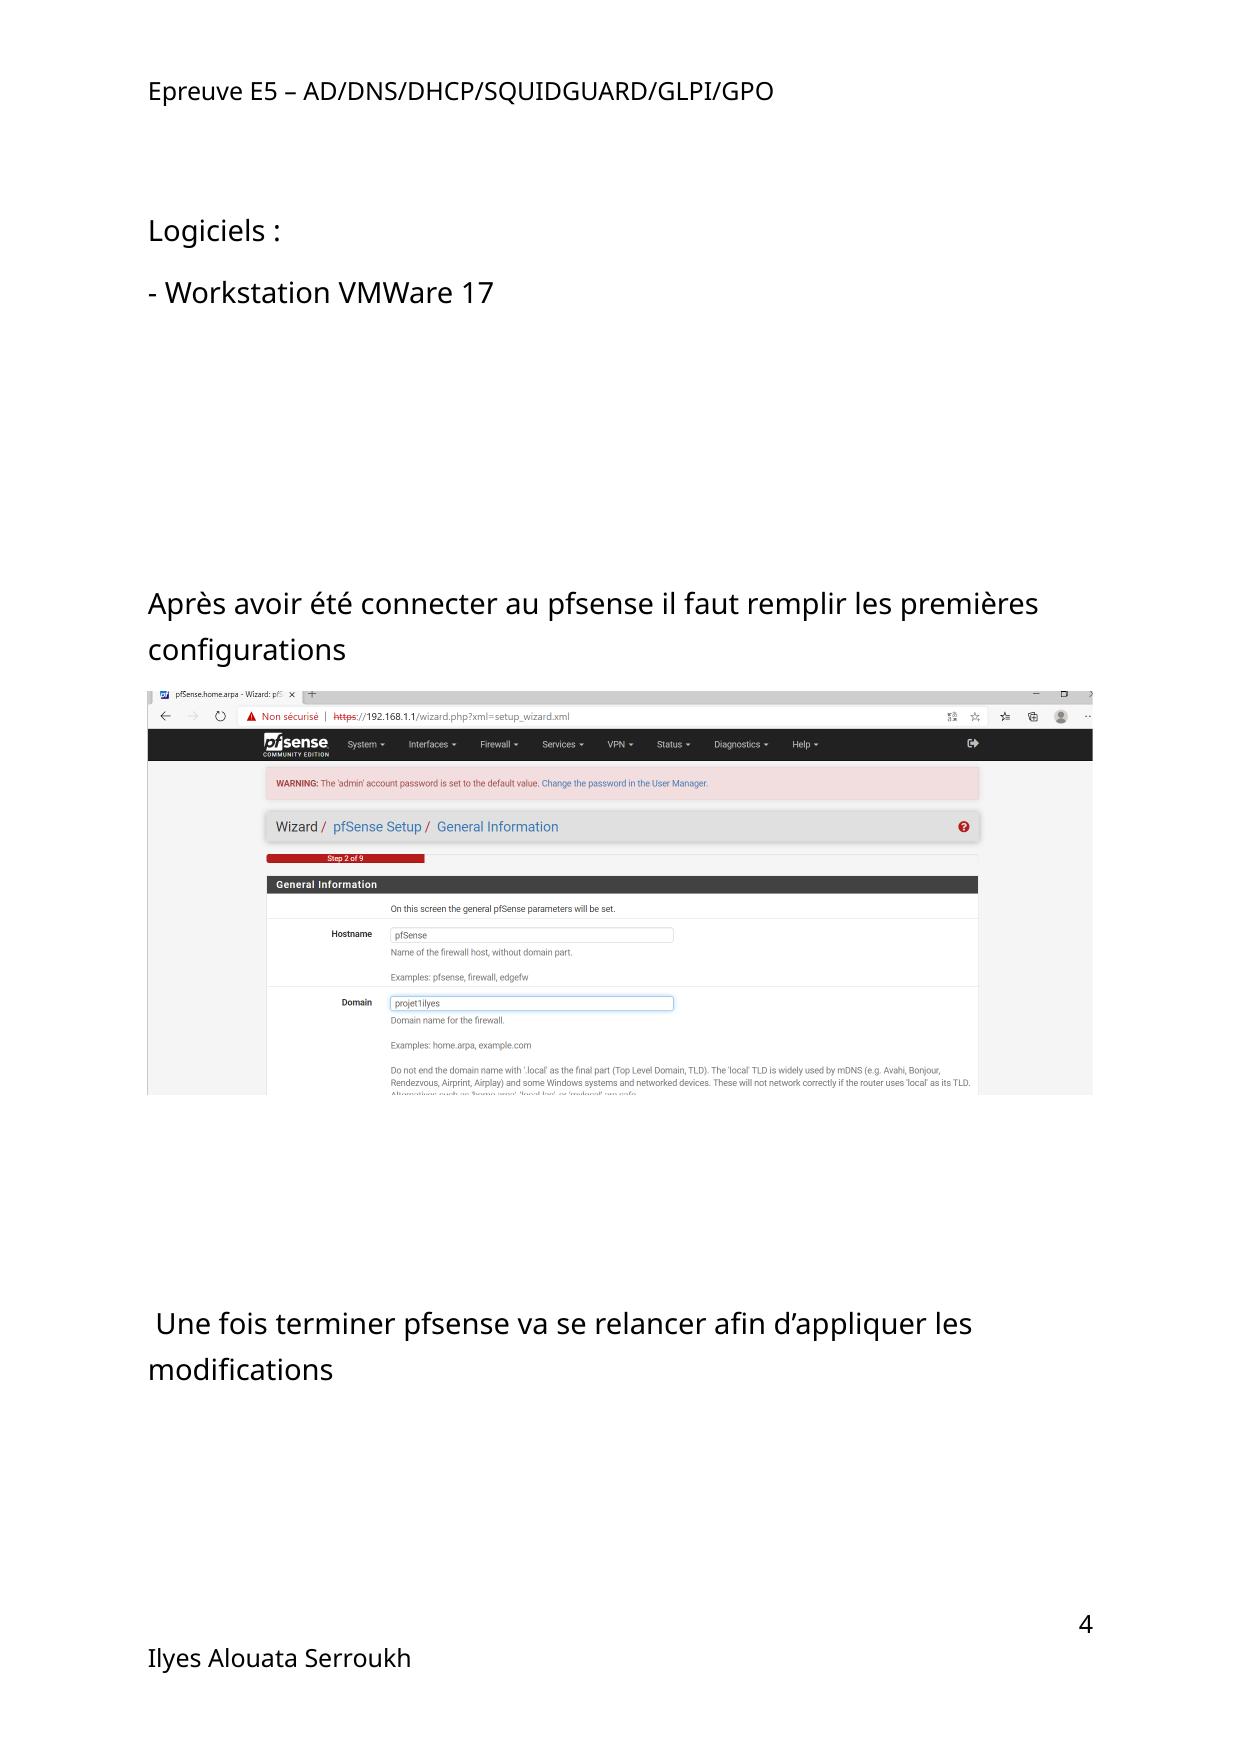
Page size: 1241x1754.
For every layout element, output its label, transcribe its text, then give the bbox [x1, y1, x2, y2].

text Logiciels : [148, 210, 1093, 249]
text Une fois terminer pfsense va se relancer afin d’appliquer les modifications [148, 1303, 1093, 1389]
text Après avoir été connecter au pfsense il faut remplir les premières configurations [148, 584, 1093, 669]
text - Workstation VMWare 17 [148, 272, 1093, 312]
